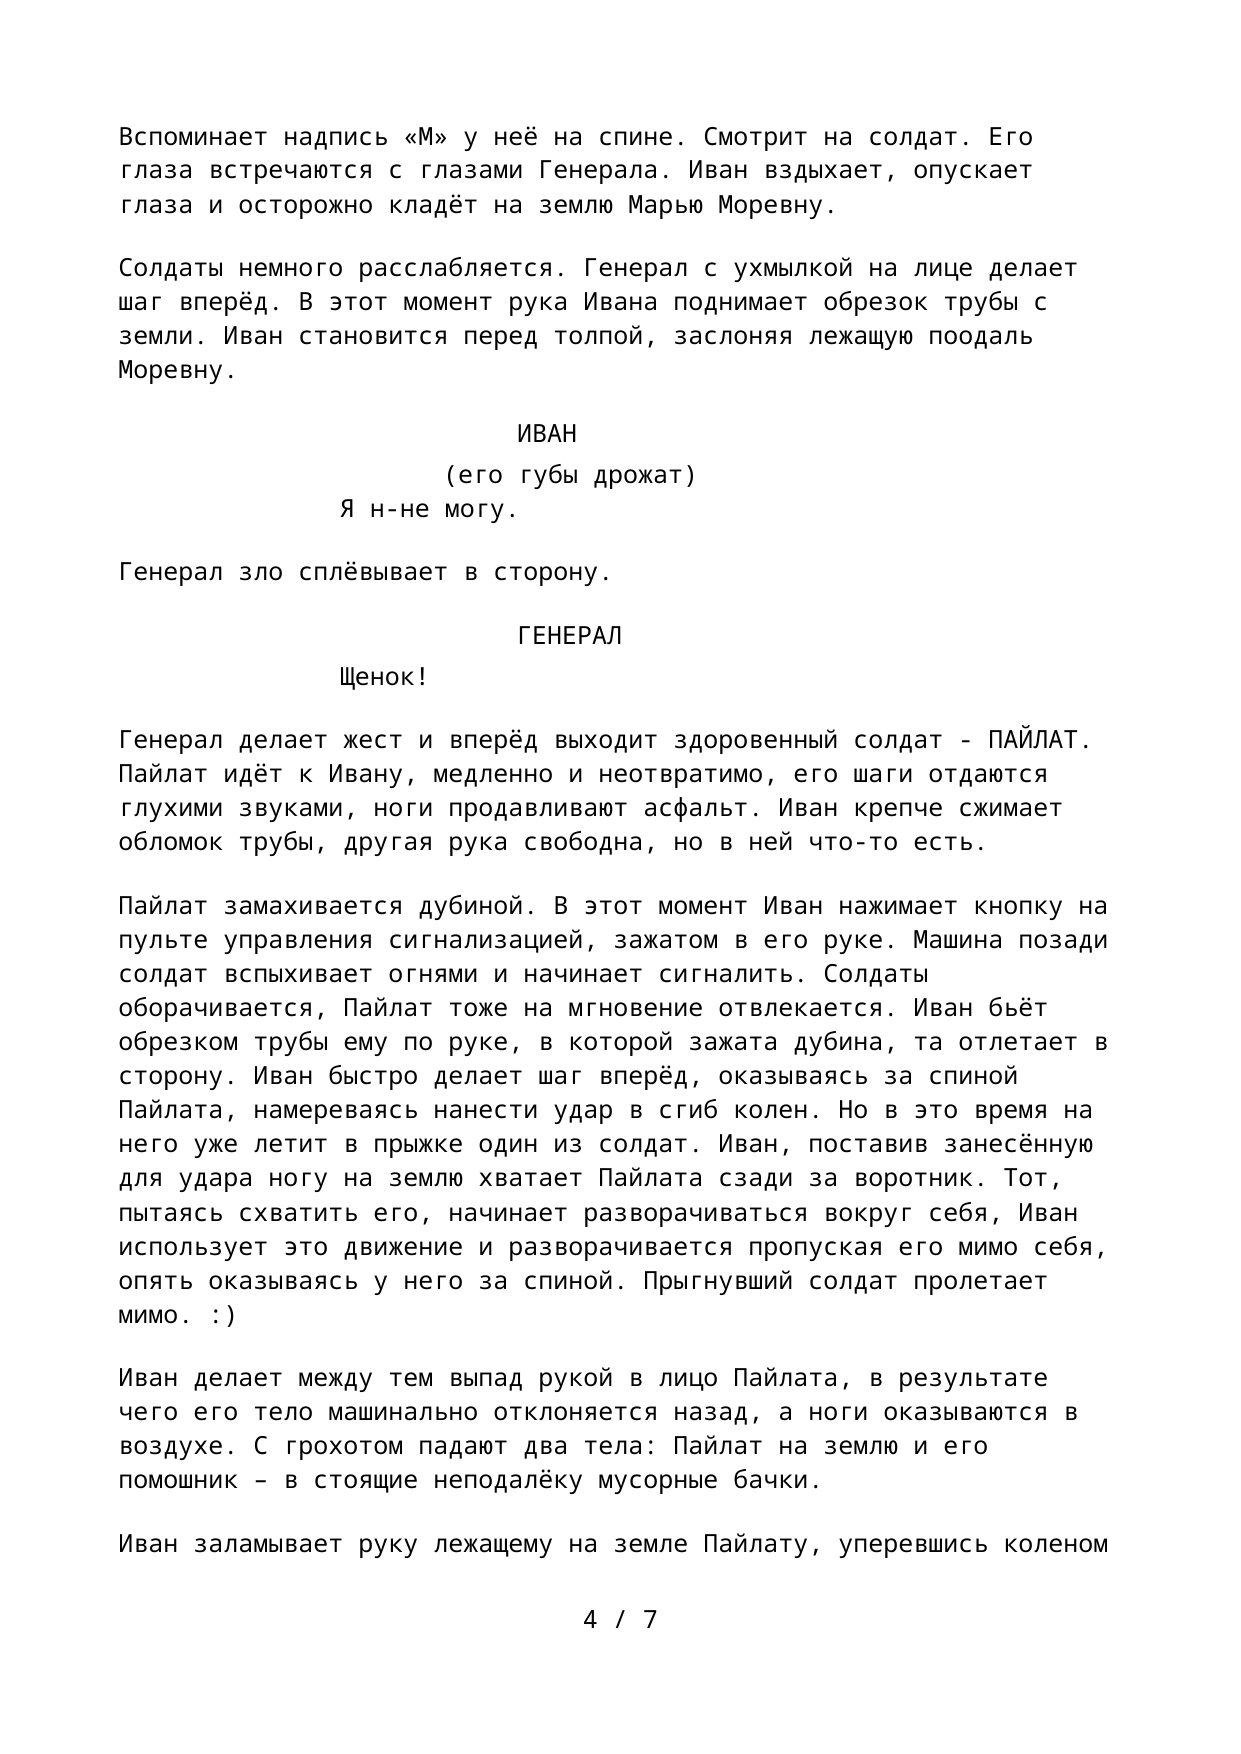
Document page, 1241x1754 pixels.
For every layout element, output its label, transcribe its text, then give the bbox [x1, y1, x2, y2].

text Щенок! [339, 658, 901, 692]
text Пайлат замахивается дубиной. В этот момент Иван нажимает кнопку на пульте управления сигнализацией, зажатом в его руке. Машина позади солдат вспыхивает огнями и начинает сигналить. Солдаты оборачивается, Пайлат тоже на мгновение отвлекается. Иван бьёт обрезком трубы ему по руке, в которой зажата дубина, та отлетает в сторону. Иван быстро делает шаг вперёд, оказываясь за спиной Пайлата, намереваясь нанести удар в сгиб колен. Но в это время на него уже летит в прыжке один из солдат. Иван, поставив занесённую для удара ногу на землю хватает Пайлата сзади за воротник. Тот, пытаясь схватить его, начинает разворачиваться вокруг себя, Иван использует это движение и разворачивается пропуская его мимо себя, опять оказываясь у него за спиной. Прыгнувший солдат пролетает мимо. :) [118, 888, 1122, 1330]
text Генерал делает жест и вперёд выходит здоровенный солдат - ПАЙЛАТ. Пайлат идёт к Ивану, медленно и неотвратимо, его шаги отдаются глухими звуками, ноги продавливают асфальт. Иван крепче сжимает обломок трубы, другая рука свободна, но в ней что-то есть. [118, 722, 1122, 858]
text Солдаты немного расслабляется. Генерал с ухмылкой на лице делает шаг вперёд. В этот момент рука Ивана поднимает обрезок трубы с земли. Иван становится перед толпой, заслоняя лежащую поодаль Моревну. [118, 250, 1122, 386]
text Иван заламывает руку лежащему на земле Пайлату, уперевшись коленом [118, 1526, 1122, 1560]
text ГЕНЕРАЛ [517, 617, 1122, 652]
text (его губы дрожат) [443, 456, 901, 490]
text Вспоминает надпись «М» у неё на спине. Смотрит на солдат. Его глаза встречаются с глазами Генерала. Иван вздыхает, опускает глаза и осторожно кладёт на землю Марью Моревну. [118, 118, 1122, 220]
text Иван делает между тем выпад рукой в лицо Пайлата, в результате чего его тело машинально отклоняется назад, а ноги оказываются в воздухе. С грохотом падают два тела: Пайлат на землю и его помошник – в стоящие неподалёку мусорные бачки. [118, 1360, 1122, 1496]
text ИВАН [517, 416, 1122, 449]
text Я н-не могу. [339, 490, 901, 524]
text Генерал зло сплёвывает в сторону. [118, 554, 1122, 588]
